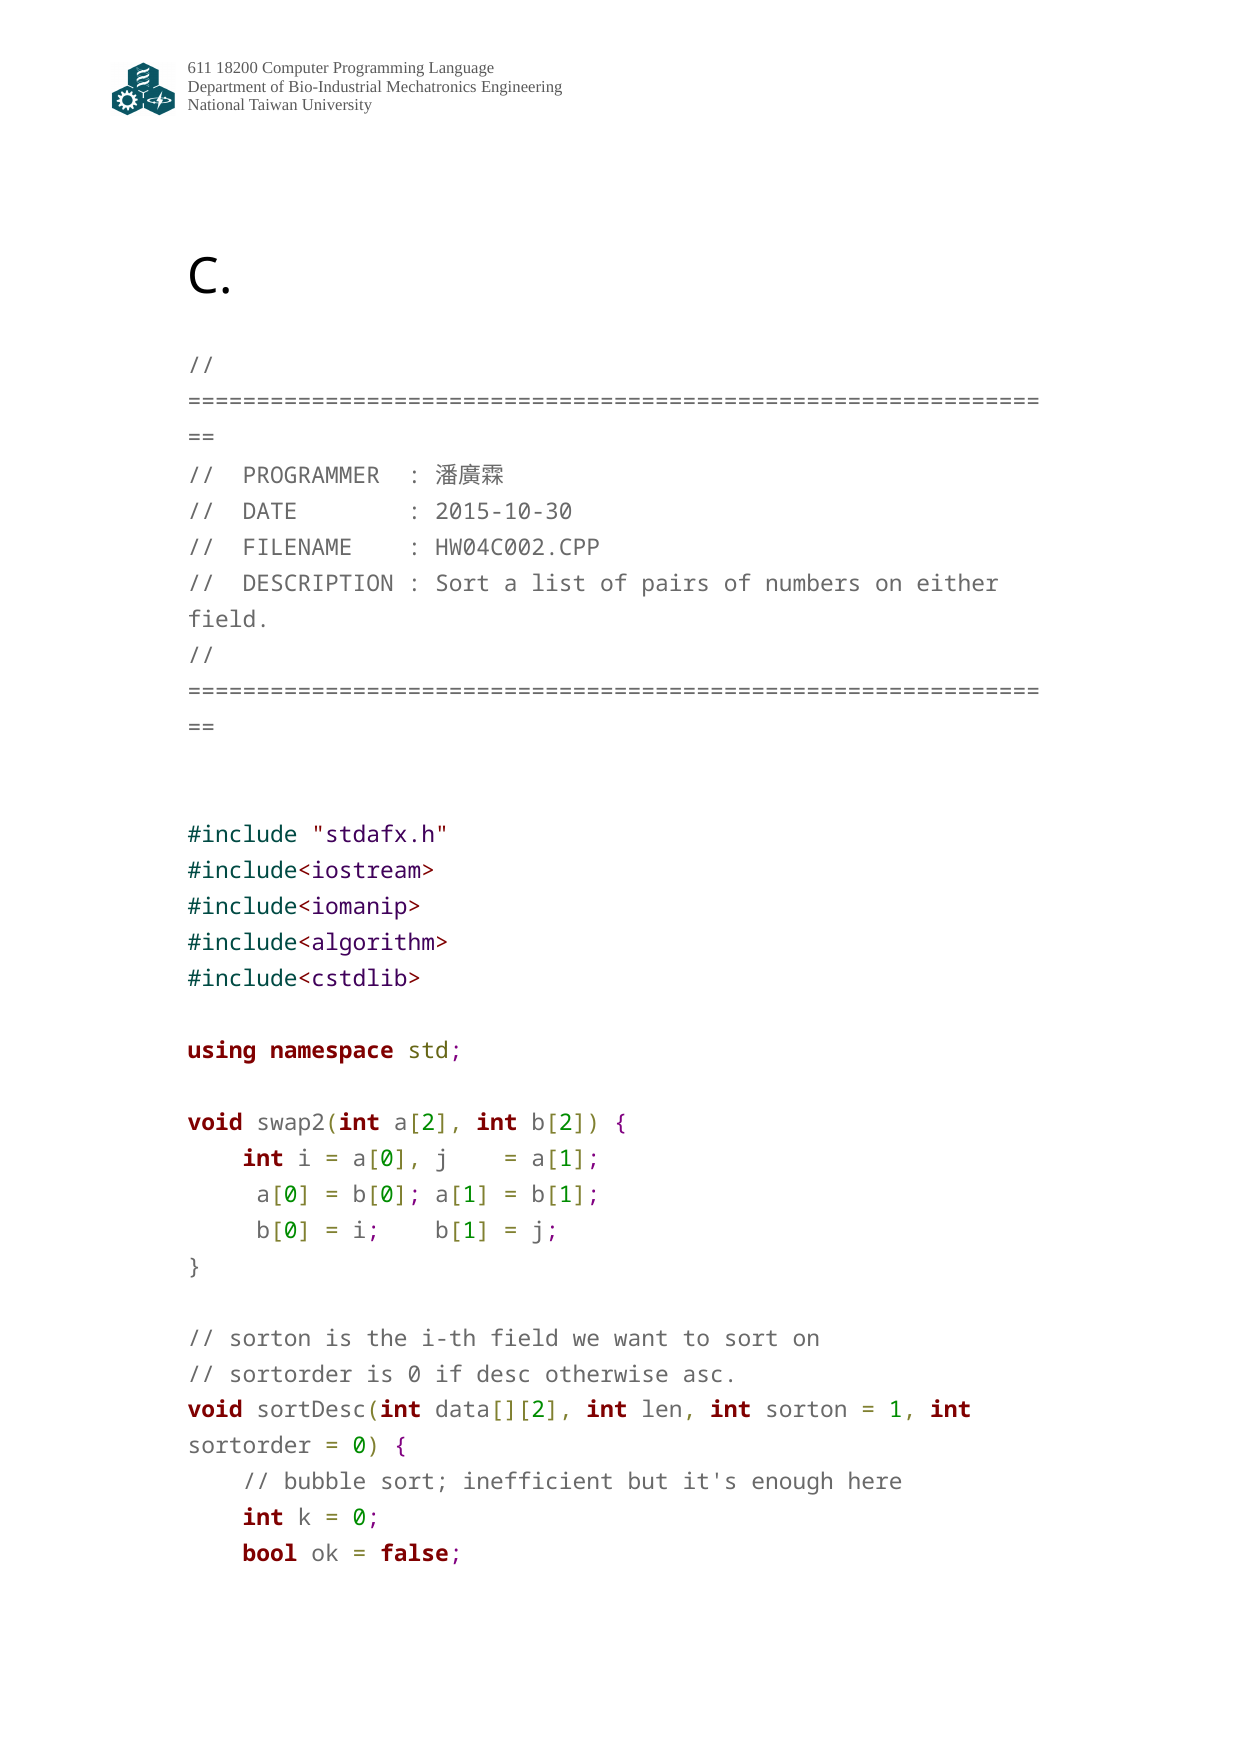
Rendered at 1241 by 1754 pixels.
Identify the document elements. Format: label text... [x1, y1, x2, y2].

text // PROGRAMMER : 潘廣霖 [187, 457, 1053, 490]
text // DESCRIPTION : Sort a list of pairs of numbers on either field. [187, 567, 1053, 634]
text #include<iomanip> [187, 890, 1053, 922]
text } [187, 1250, 1053, 1281]
text // bubble sort; inefficient but it's enough here [187, 1465, 1053, 1497]
text void swap2(int a[2], int b[2]) { [187, 1106, 1053, 1137]
text bool ok = false; [187, 1537, 1053, 1568]
text // DATE : 2015-10-30 [187, 495, 1053, 526]
text #include<iostream> [187, 854, 1053, 886]
text ﻿//================================================================ [187, 349, 1053, 452]
text // sortorder is 0 if desc otherwise asc. [187, 1357, 1053, 1389]
text // sorton is the i-th field we want to sort on [187, 1322, 1053, 1353]
text #include<cstdlib> [187, 962, 1053, 993]
text using namespace std; [187, 1034, 1053, 1065]
text int i = a[0], j = a[1]; [187, 1142, 1053, 1173]
text C. [187, 236, 1053, 311]
text // FILENAME : HW04C002.CPP [187, 531, 1053, 562]
text #include<algorithm> [187, 926, 1053, 957]
text int k = 0; [187, 1501, 1053, 1532]
text a[0] = b[0]; a[1] = b[1]; [187, 1178, 1053, 1209]
text void sortDesc(int data[][2], int len, int sorton = 1, int sortorder = 0) { [187, 1393, 1053, 1461]
text b[0] = i; b[1] = j; [187, 1214, 1053, 1245]
text //================================================================ [187, 639, 1053, 742]
text #include "stdafx.h" [187, 818, 1053, 850]
